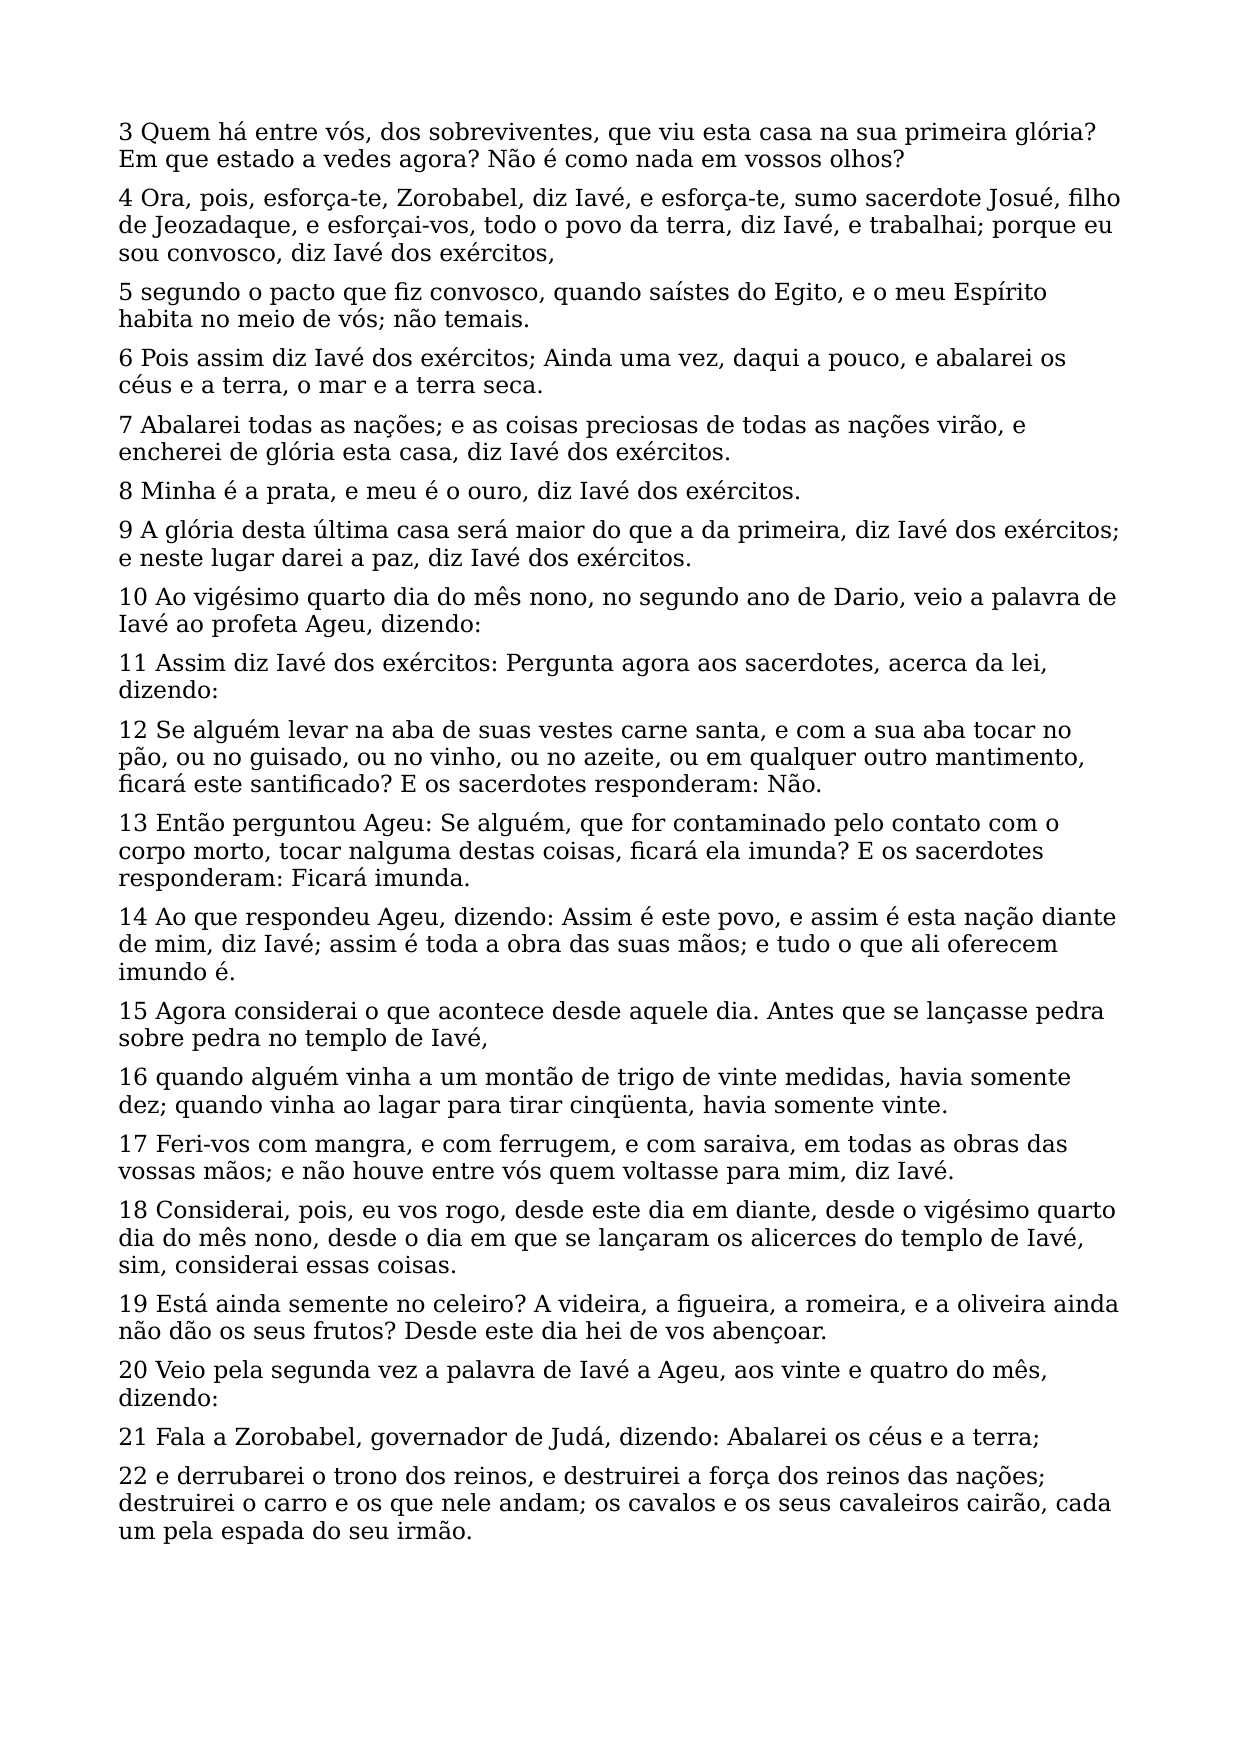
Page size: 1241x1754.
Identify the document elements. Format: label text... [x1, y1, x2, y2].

text 21 Fala a Zorobabel, governador de Judá, dizendo: Abalarei os céus e a terra; [118, 1423, 1122, 1451]
text 13 Então perguntou Ageu: Se alguém, que for contaminado pelo contato com o corpo morto, tocar nalguma destas coisas, ficará ela imunda? E os sacerdotes responderam: Ficará imunda. [118, 810, 1122, 892]
text 18 Considerai, pois, eu vos rogo, desde este dia em diante, desde o vigésimo quarto dia do mês nono, desde o dia em que se lançaram os alicerces do templo de Iavé, sim, considerai essas coisas. [118, 1197, 1122, 1279]
text 5 segundo o pacto que fiz convosco, quando saístes do Egito, e o meu Espírito habita no meio de vós; não temais. [118, 278, 1122, 333]
text 11 Assim diz Iavé dos exércitos: Pergunta agora aos sacerdotes, acerca da lei, dizendo: [118, 650, 1122, 704]
text 6 Pois assim diz Iavé dos exércitos; Ainda uma vez, daqui a pouco, e abalarei os céus e a terra, o mar e a terra seca. [118, 345, 1122, 399]
text 20 Veio pela segunda vez a palavra de Iavé a Ageu, aos vinte e quatro do mês, dizendo: [118, 1357, 1122, 1412]
text 14 Ao que respondeu Ageu, dizendo: Assim é este povo, e assim é esta nação diante de mim, diz Iavé; assim é toda a obra das suas mãos; e tudo o que ali oferecem imundo é. [118, 904, 1122, 986]
text 4 Ora, pois, esforça-te, Zorobabel, diz Iavé, e esforça-te, sumo sacerdote Josué, filho de Jeozadaque, e esforçai-vos, todo o povo da terra, diz Iavé, e trabalhai; porque eu sou convosco, diz Iavé dos exércitos, [118, 184, 1122, 266]
text 8 Minha é a prata, e meu é o ouro, diz Iavé dos exércitos. [118, 478, 1122, 505]
text 3 Quem há entre vós, dos sobreviventes, que viu esta casa na sua primeira glória? Em que estado a vedes agora? Não é como nada em vossos olhos? [118, 118, 1122, 173]
text 10 Ao vigésimo quarto dia do mês nono, no segundo ano de Dario, veio a palavra de Iavé ao profeta Ageu, dizendo: [118, 583, 1122, 638]
text 17 Feri-vos com mangra, e com ferrugem, e com saraiva, em todas as obras das vossas mãos; e não houve entre vós quem voltasse para mim, diz Iavé. [118, 1130, 1122, 1185]
text 15 Agora considerai o que acontece desde aquele dia. Antes que se lançasse pedra sobre pedra no templo de Iavé, [118, 997, 1122, 1052]
text 16 quando alguém vinha a um montão de trigo de vinte medidas, havia somente dez; quando vinha ao lagar para tirar cinqüenta, havia somente vinte. [118, 1064, 1122, 1118]
text 22 e derrubarei o trono dos reinos, e destruirei a força dos reinos das nações; destruirei o carro e os que nele andam; os cavalos e os seus cavaleiros cairão, cada um pela espada do seu irmão. [118, 1463, 1122, 1544]
text 12 Se alguém levar na aba de suas vestes carne santa, e com a sua aba tocar no pão, ou no guisado, ou no vinho, ou no azeite, ou em qualquer outro mantimento, ficará este santificado? E os sacerdotes responderam: Não. [118, 716, 1122, 798]
text 9 A glória desta última casa será maior do que a da primeira, diz Iavé dos exércitos; e neste lugar darei a paz, diz Iavé dos exércitos. [118, 517, 1122, 571]
text 7 Abalarei todas as nações; e as coisas preciosas de todas as nações virão, e encherei de glória esta casa, diz Iavé dos exércitos. [118, 411, 1122, 466]
text 19 Está ainda semente no celeiro? A videira, a figueira, a romeira, e a oliveira ainda não dão os seus frutos? Desde este dia hei de vos abençoar. [118, 1291, 1122, 1345]
